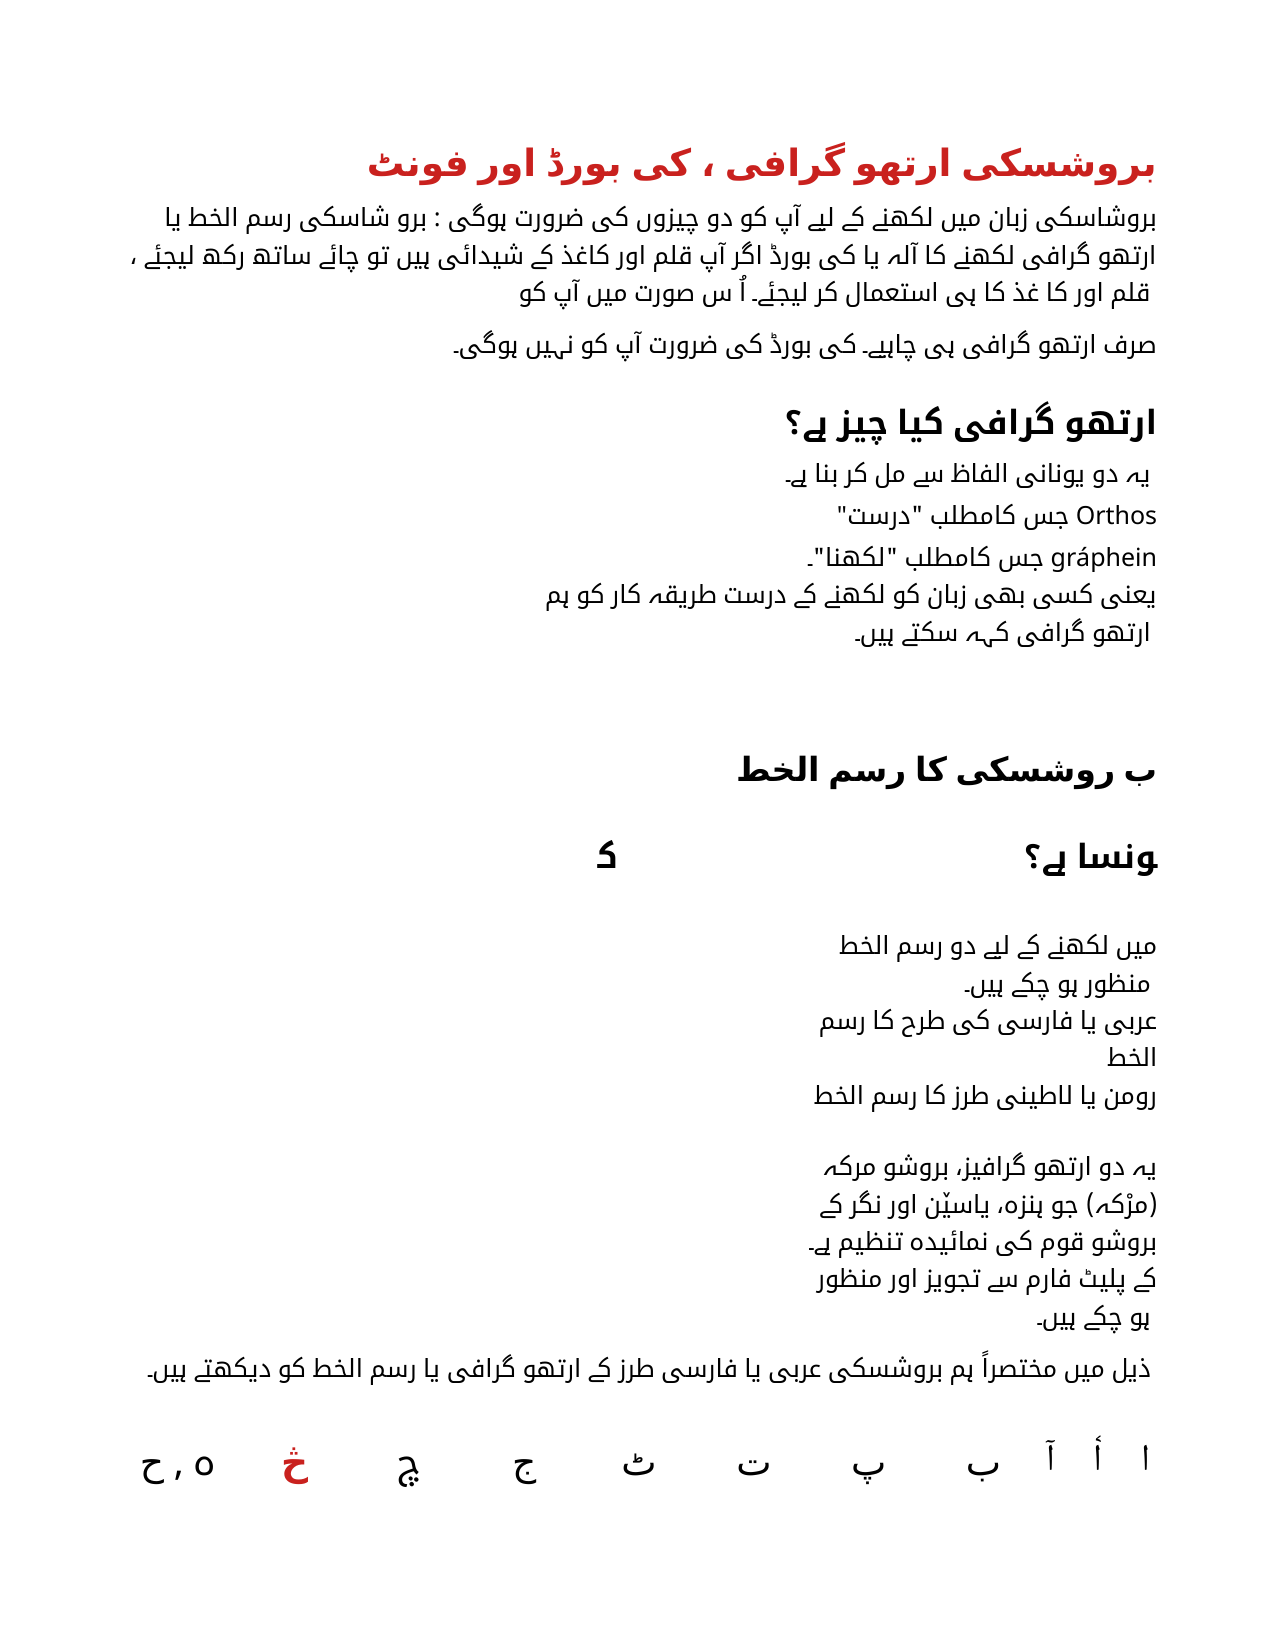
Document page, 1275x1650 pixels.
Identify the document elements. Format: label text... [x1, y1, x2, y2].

table_header څ [237, 1407, 351, 1520]
table_header ا اࣷ آ [1040, 1407, 1156, 1520]
table_header ب [925, 1407, 1040, 1520]
table_header ت [696, 1407, 811, 1520]
table_header ج [466, 1407, 581, 1520]
text یہ دو یونانی الفاظ سے مل کر بنا ہے۔ "جس کامطلب "درست Orthos جس کامطلب "لکھنا"۔ gráphein یعنی کسی بھی زبان کو لکھنے کے درست طریقہ کار کو ہم ارتھو گرافی کہہ سکتے ہیں۔ [118, 460, 1157, 691]
text میں لکھنے کے لیے دو رسم الخط منظور ہو چکے ہیں۔ عربی یا فارسی کی طرح کا رسم الخط رومن یا لاطینی طرز کا رسم الخط یہ دو ارتھو گرافیز، بروشو مرکہ (مرْکہ) جو ہنزہ، یاسێن اور نگر کے بروشو قوم کی نمائیدہ تنظیم ہے۔ کے پلیٹ فارم سے تجویز اور منظور ہو چکے ہیں۔ [118, 932, 1157, 1335]
text صرف ارتھو گرافی ہی چاہیے۔ کی بورڈ کی ضرورت آپ کو نہیں ہوگی۔ [118, 331, 1157, 364]
table_header ٹ [581, 1407, 696, 1520]
table_header پ [811, 1407, 925, 1520]
table_header ہ , ح [118, 1407, 237, 1520]
text ذیل میں مختصراً ہم بروشسکی عربی یا فارسی طرز کے ارتھو گرافی یا رسم الخط کو دیکھتے ہیں۔ [118, 1355, 1157, 1388]
table_header ݘ [351, 1407, 466, 1520]
subtitle ب روشسکی کا رسم الخط کونسا ہے؟ [236, 752, 1157, 882]
subtitle بروشسکی ارتھو گرافی ، کی بورڈ اور فونٹ [118, 143, 1157, 192]
subtitle ارتھو گرافی کیا چیز ہے؟ [118, 404, 1157, 448]
text بروشاسکی زبان میں لکھنے کے لیے آپ کو دو چیزوں کی ضرورت ہوگی : برو شاسکی رسم الخط یا ارتھو گرافی لکھنے کا آلہ یا کی بورڈ اگر آپ قلم اور کاغذ کے شیدائی ہیں تو چائے ساتھ رکھ لیجئے ، قلم اور کا غذ کا ہی استعمال کر لیجئے۔ اُ س صورت میں آپ کو [118, 204, 1157, 312]
